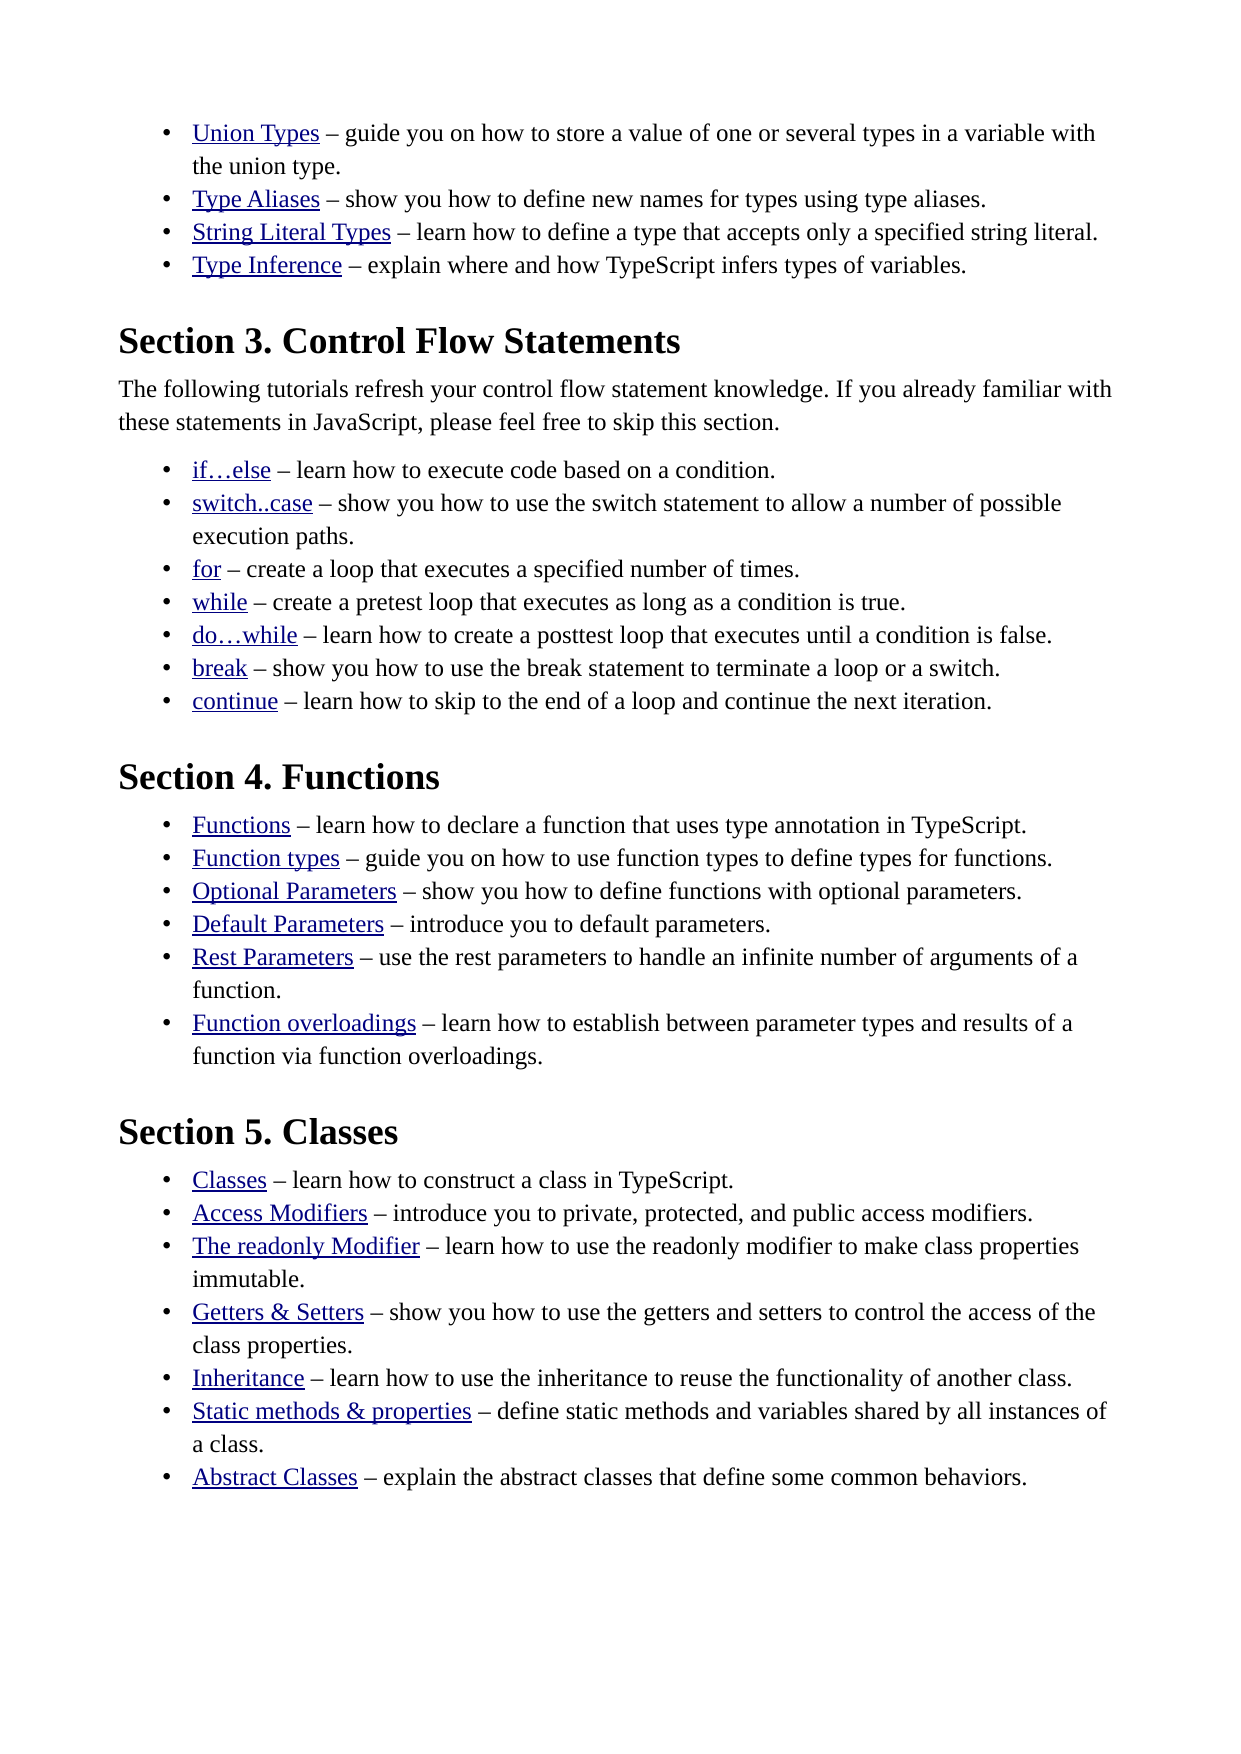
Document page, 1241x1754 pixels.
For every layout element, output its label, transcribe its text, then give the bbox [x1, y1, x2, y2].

list Access Modifiers – introduce you to private, protected, and public access modifiers. [162, 1198, 1122, 1227]
list Inheritance – learn how to use the inheritance to reuse the functionality of another class. [162, 1363, 1122, 1392]
list Type Inference – explain where and how TypeScript infers types of variables. [162, 250, 1122, 279]
list Optional Parameters – show you how to define functions with optional parameters. [162, 876, 1122, 905]
list do…while – learn how to create a posttest loop that executes until a condition is false. [162, 620, 1122, 649]
list continue – learn how to skip to the end of a loop and continue the next iteration. [162, 686, 1122, 715]
list while – create a pretest loop that executes as long as a condition is true. [162, 587, 1122, 616]
list Abstract Classes – explain the abstract classes that define some common behaviors. [162, 1462, 1122, 1491]
list Classes – learn how to construct a class in TypeScript. [162, 1165, 1122, 1194]
list Function overloadings – learn how to establish between parameter types and results of a function via function overloadings. [162, 1008, 1122, 1070]
list Rest Parameters – use the rest parameters to handle an infinite number of arguments of a function. [162, 942, 1122, 1004]
subtitle Section 4. Functions [118, 754, 1122, 798]
list Default Parameters – introduce you to default parameters. [162, 909, 1122, 938]
list if…else – learn how to execute code based on a condition. [162, 455, 1122, 484]
list Type Aliases – show you how to define new names for types using type aliases. [162, 184, 1122, 213]
subtitle Section 3. Control Flow Statements [118, 319, 1122, 362]
list Union Types – guide you on how to store a value of one or several types in a variable with the union type. [162, 118, 1122, 180]
list Functions – learn how to declare a function that uses type annotation in TypeScript. [162, 810, 1122, 839]
text The following tutorials refresh your control flow statement knowledge. If you already familiar with these statements in JavaScript, please feel free to skip this section. [118, 374, 1122, 436]
list for – create a loop that executes a specified number of times. [162, 554, 1122, 583]
list Static methods & properties – define static methods and variables shared by all instances of a class. [162, 1396, 1122, 1458]
list String Literal Types – learn how to define a type that accepts only a specified string literal. [162, 217, 1122, 246]
list Getters & Setters – show you how to use the getters and setters to control the access of the class properties. [162, 1297, 1122, 1359]
list Function types – guide you on how to use function types to define types for functions. [162, 843, 1122, 872]
list break – show you how to use the break statement to terminate a loop or a switch. [162, 653, 1122, 682]
list switch..case – show you how to use the switch statement to allow a number of possible execution paths. [162, 488, 1122, 550]
subtitle Section 5. Classes [118, 1110, 1122, 1153]
list The readonly Modifier – learn how to use the readonly modifier to make class properties immutable. [162, 1231, 1122, 1293]
